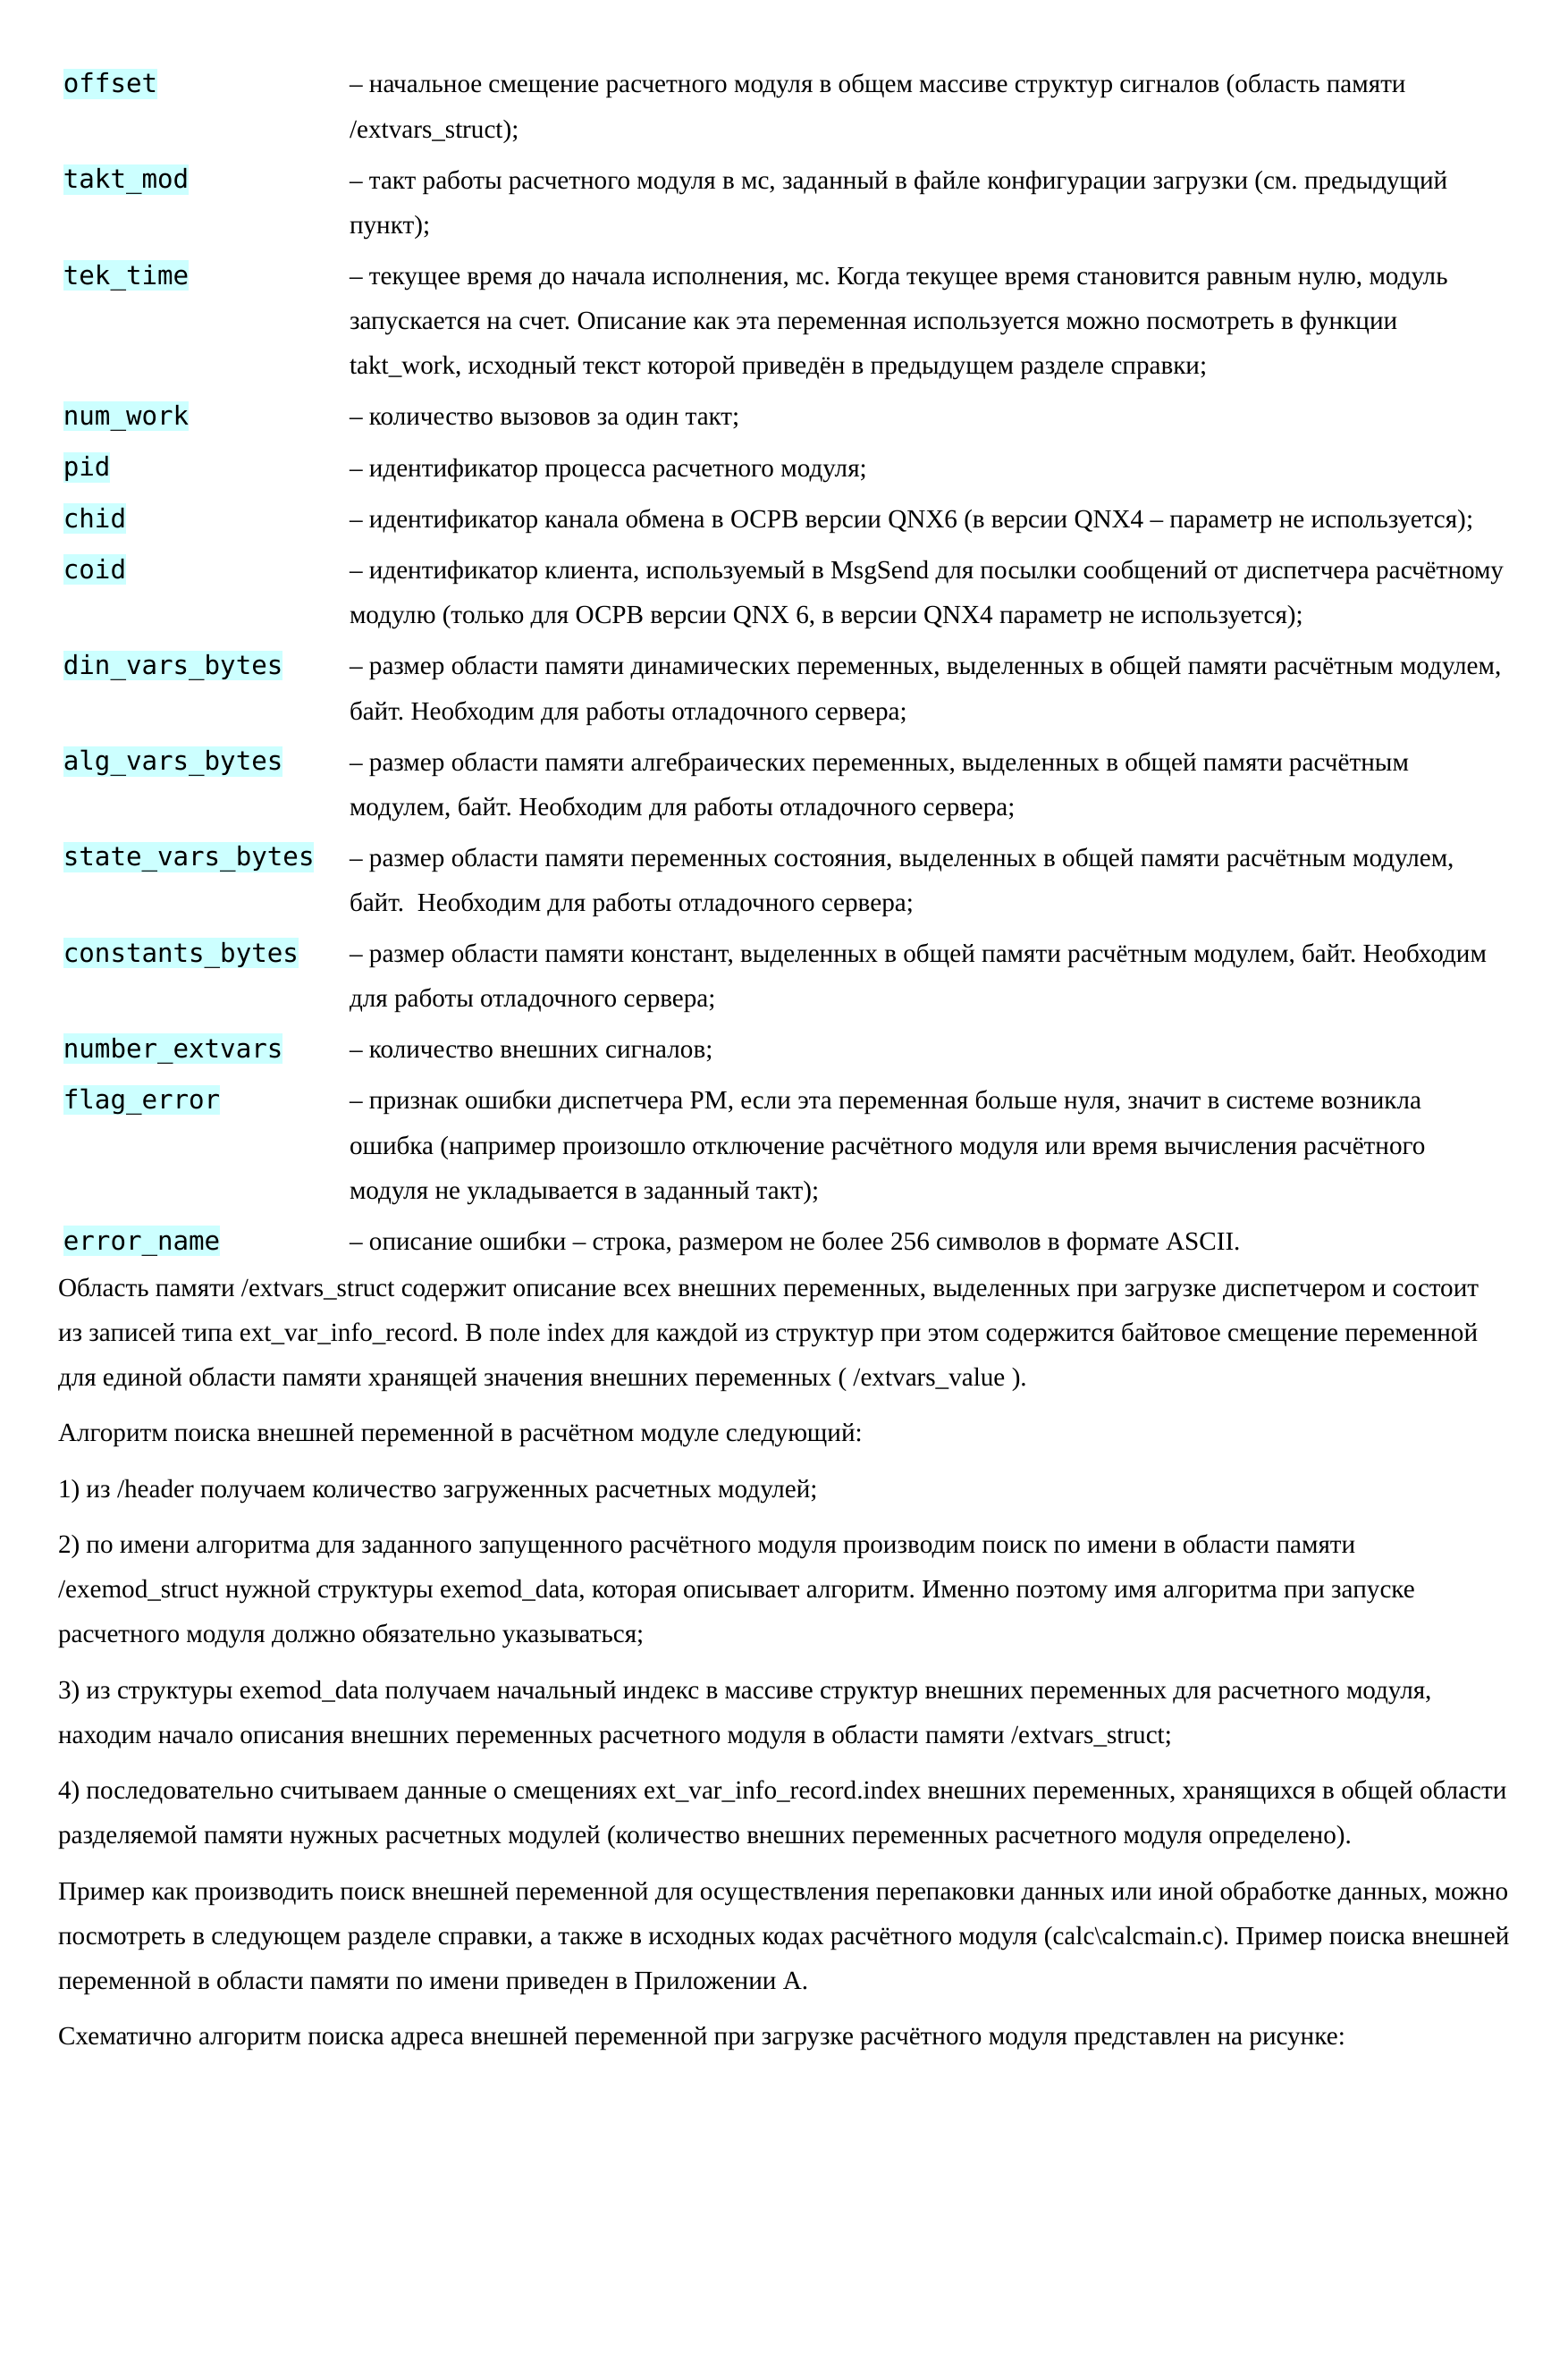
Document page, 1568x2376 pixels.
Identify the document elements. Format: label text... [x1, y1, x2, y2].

table_cell state_vars_bytes [58, 831, 344, 927]
table_cell – начальное смещение расчетного модуля в общем массиве структур сигналов (область памяти /extvars_struct); [344, 58, 1510, 154]
table_cell error_name [58, 1215, 344, 1267]
table_cell number_extvars [58, 1024, 344, 1074]
table_cell takt_mod [58, 154, 344, 249]
table_cell – размер области памяти алгебраических переменных, выделенных в общей памяти расчётным модулем, байт. Необходим для работы отладочного сервера; [344, 736, 1510, 831]
table_cell – признак ошибки диспетчера РМ, если эта переменная больше нуля, значит в системе возникла ошибка (например произошло отключение расчётного модуля или время вычисления расчётного модуля не укладывается в заданный такт); [344, 1074, 1510, 1215]
table_cell num_work [58, 391, 344, 442]
table_cell – размер области памяти динамических переменных, выделенных в общей памяти расчётным модулем, байт. Необходим для работы отладочного сервера; [344, 640, 1510, 736]
table_cell – размер области памяти переменных состояния, выделенных в общей памяти расчётным модулем, байт. Необходим для работы отладочного сервера; [344, 831, 1510, 927]
table_cell – количество внешних сигналов; [344, 1024, 1510, 1074]
table_cell – текущее время до начала исполнения, мс. Когда текущее время становится равным нулю, модуль запускается на счет. Описание как эта переменная используется можно посмотреть в функции takt_work, исходный текст которой приведён в предыдущем разделе справки; [344, 249, 1510, 391]
table_cell coid [58, 544, 344, 640]
table_cell – идентификатор канала обмена в ОСРВ версии QNX6 (в версии QNX4 – параметр не используется); [344, 493, 1510, 544]
table_cell offset [58, 58, 344, 154]
table_cell – размер области памяти констант, выделенных в общей памяти расчётным модулем, байт. Необходим для работы отладочного сервера; [344, 928, 1510, 1023]
table_cell – идентификатор процесса расчетного модуля; [344, 442, 1510, 493]
table_cell tek_time [58, 249, 344, 391]
table_cell constants_bytes [58, 928, 344, 1023]
table_cell Область памяти /extvars_struct содержит описание всех внешних переменных, выделенных при загрузке диспетчером и состоит из записей типа ext_var_info_record. В поле index для каждой из структур при этом содержится байтовое смещение переменной для единой области памяти хранящей значения внешних переменных ( /extvars_value ). Алгоритм поиска внешней переменной в расчётном модуле следующий: 1) из /header получаем количество загруженных расчетных модулей; 2) по имени алгоритма для заданного запущенного расчётного модуля производим поиск по имени в области памяти /exemod_struct нужной структуры exemod_data, которая описывает алгоритм. Именно поэтому имя алгоритма при запуске расчетного модуля должно обязательно указываться; 3) из структуры exemod_data получаем начальный индекс в массиве структур внешних переменных для расчетного модуля, находим начало описания внешних переменных расчетного модуля в области памяти /extvars_struct; 4) последовательно считываем данные о смещениях ext_var_info_record.index внешних переменных, хранящихся в общей области разделяемой памяти нужных расчетных модулей (количество внешних переменных расчетного модуля определено). Пример как производить поиск внешней переменной для осуществления перепаковки данных или иной обработке данных, можно посмотреть в следующем разделе справки, а также в исходных кодах расчётного модуля (calc\calcmain.c). Пример поиска внешней переменной в области памяти по имени приведен в Приложении А. Схематично алгоритм поиска адреса внешней переменной при загрузке расчётного модуля представлен на рисунке: [53, 53, 1515, 2061]
table_cell alg_vars_bytes [58, 736, 344, 831]
table_cell din_vars_bytes [58, 640, 344, 736]
table_cell – идентификатор клиента, используемый в MsgSend для посылки сообщений от диспетчера расчётному модулю (только для ОСРВ версии QNX 6, в версии QNX4 параметр не используется); [344, 544, 1510, 640]
table_cell – количество вызовов за один такт; [344, 391, 1510, 442]
table_cell pid [58, 442, 344, 493]
table_cell chid [58, 493, 344, 544]
table_cell – такт работы расчетного модуля в мс, заданный в файле конфигурации загрузки (см. предыдущий пункт); [344, 154, 1510, 249]
table_cell flag_error [58, 1074, 344, 1215]
table_cell – описание ошибки – строка, размером не более 256 символов в формате ASCII. [344, 1215, 1510, 1267]
